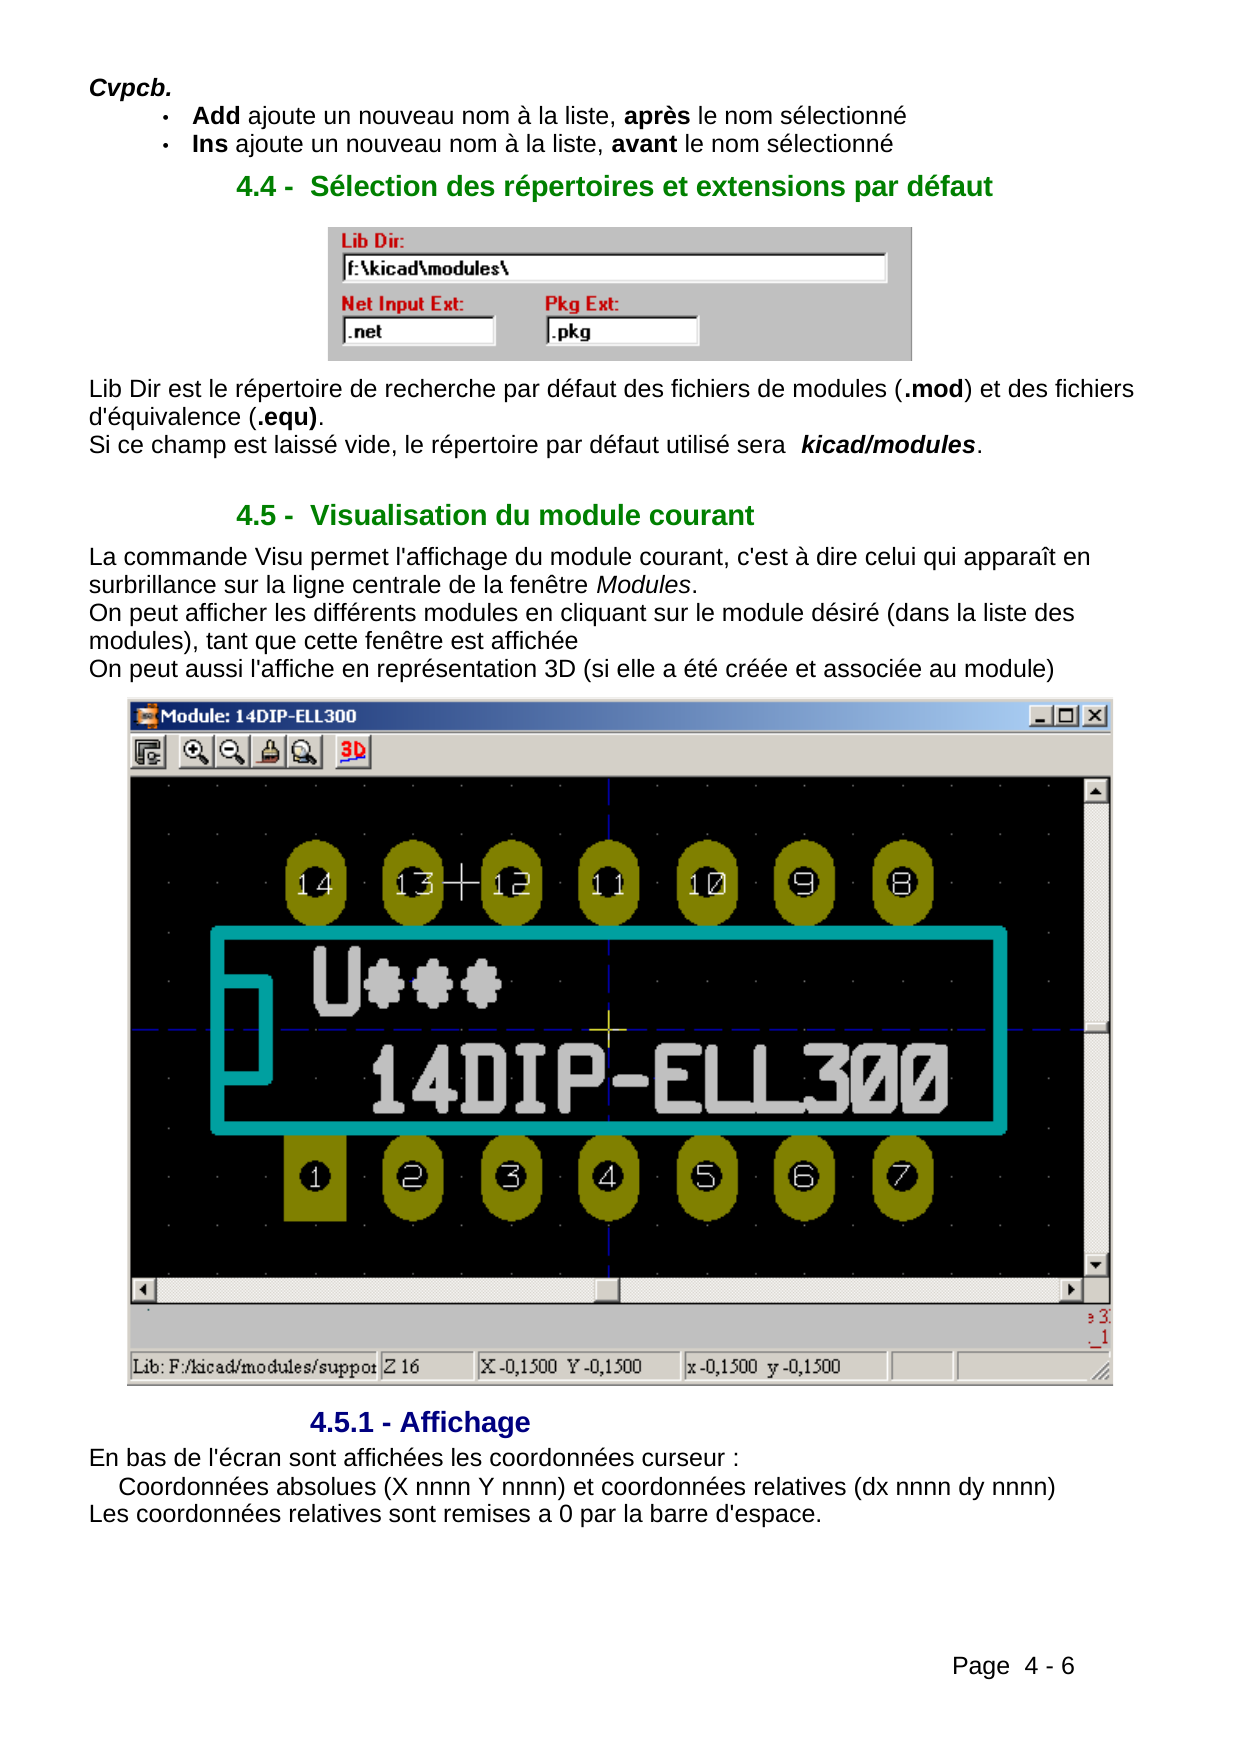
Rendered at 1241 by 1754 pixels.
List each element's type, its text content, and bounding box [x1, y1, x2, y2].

picture [127, 697, 1114, 1386]
list Ins ajoute un nouveau nom à la liste, avant le nom sélectionné [162, 130, 1152, 158]
text Lib Dir est le répertoire de recherche par défaut des fichiers de modules (.mod) et des fichiers d'équivalence (.equ). [88, 375, 1152, 431]
text En bas de l'écran sont affichées les coordonnées curseur : [88, 1444, 1152, 1472]
text La commande Visu permet l'affichage du module courant, c'est à dire celui qui apparaît en surbrillance sur la ligne centrale de la fenêtre Modules. [88, 543, 1152, 599]
text Si ce champ est laissé vide, le répertoire par défaut utilisé sera kicad/modules. [88, 431, 1152, 459]
subtitle Affichage [236, 1406, 1152, 1438]
text On peut aussi l'affiche en représentation 3D (si elle a été créée et associée au module) [88, 655, 1152, 683]
list Add ajoute un nouveau nom à la liste, après le nom sélectionné [162, 102, 1152, 130]
subtitle Visualisation du module courant [162, 499, 1152, 531]
text On peut afficher les différents modules en cliquant sur le module désiré (dans la liste des modules), tant que cette fenêtre est affichée [88, 599, 1152, 655]
text Coordonnées absolues (X nnnn Y nnnn) et coordonnées relatives (dx nnnn dy nnnn) [118, 1472, 1152, 1500]
text Les coordonnées relatives sont remises a 0 par la barre d'espace. [88, 1500, 1152, 1528]
subtitle Sélection des répertoires et extensions par défaut [162, 170, 1152, 202]
